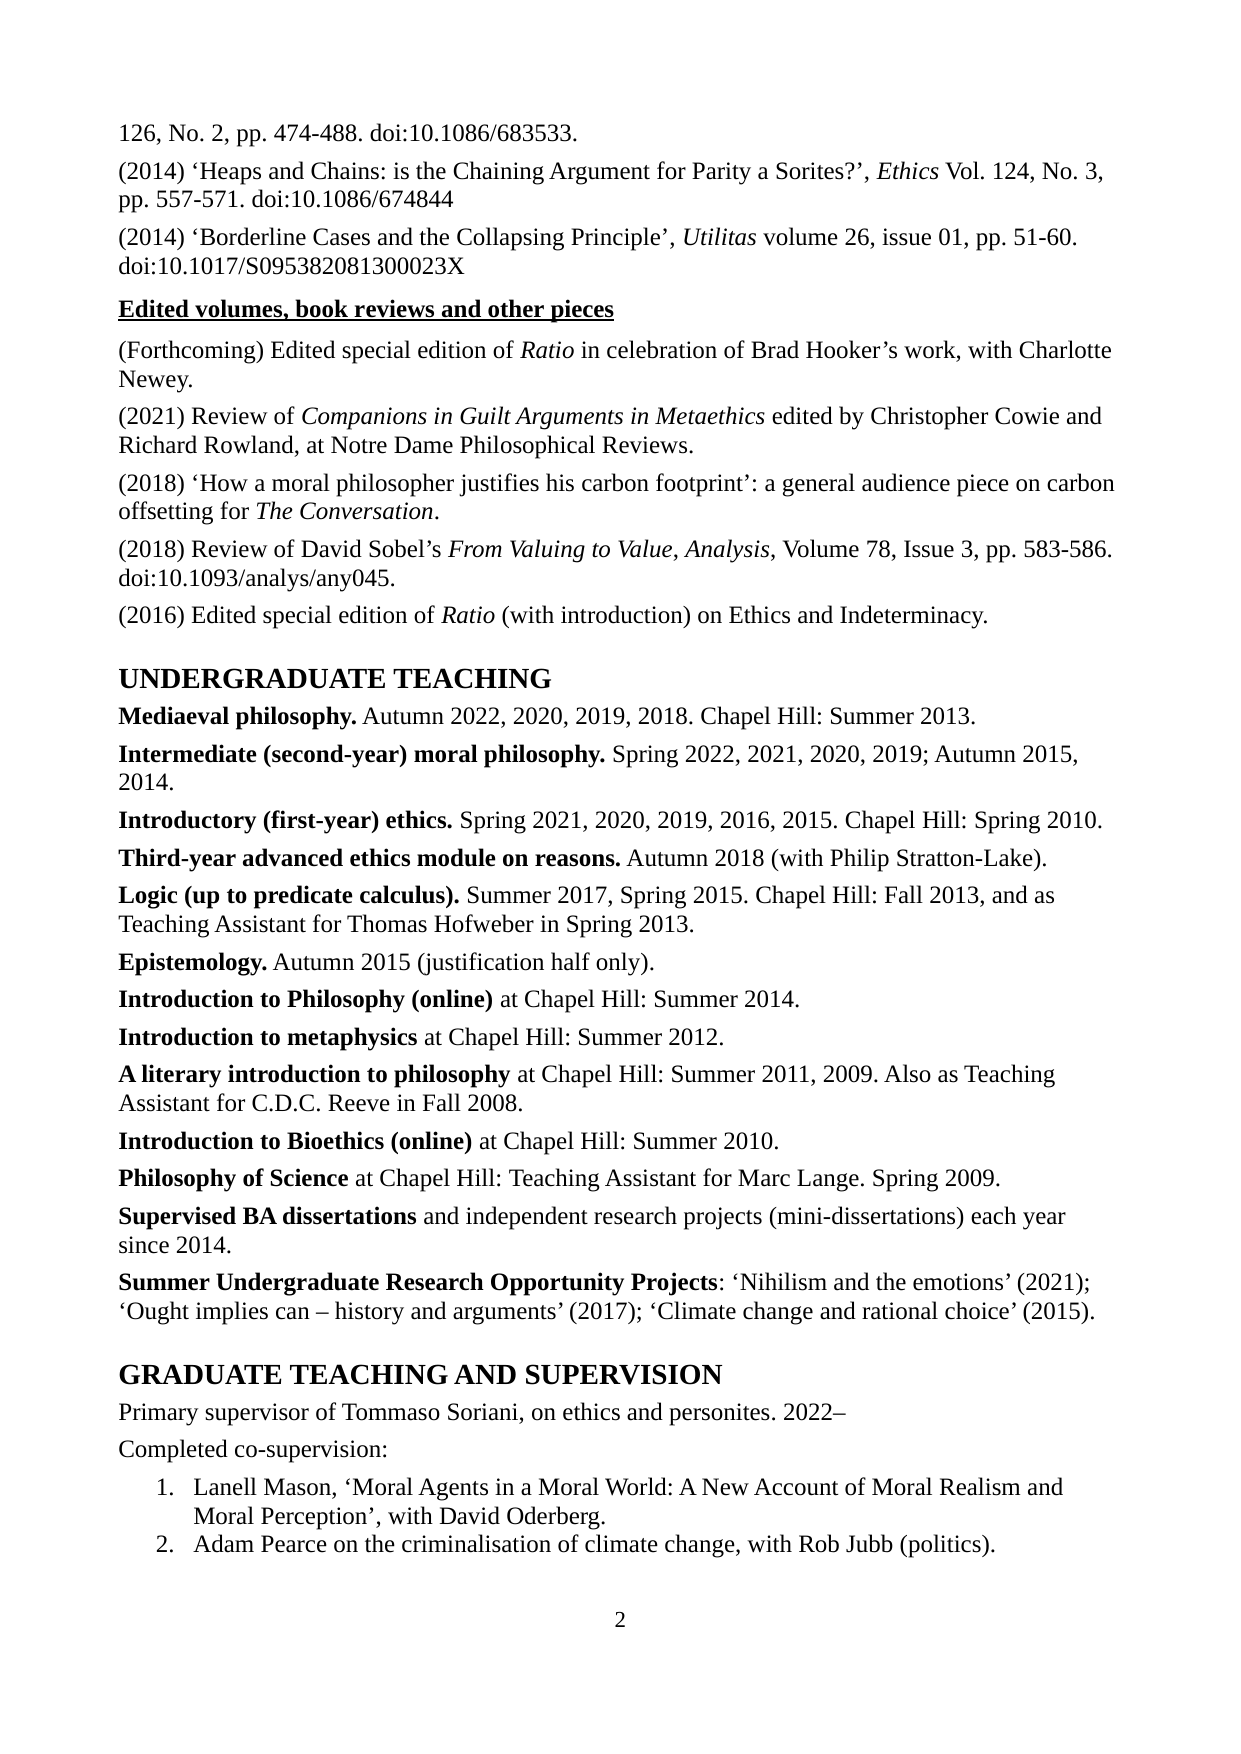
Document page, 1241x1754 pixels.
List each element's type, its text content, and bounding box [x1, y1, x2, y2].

text Epistemology. Autumn 2015 (justification half only). [118, 947, 1122, 975]
subtitle Graduate Teaching and Supervision [118, 1357, 1122, 1391]
text A literary introduction to philosophy at Chapel Hill: Summer 2011, 2009. Also as Teaching Assistant for C.D.C. Reeve in Fall 2008. [118, 1059, 1122, 1117]
text Completed co-supervision: [118, 1434, 1122, 1463]
text (2014) ‘Heaps and Chains: is the Chaining Argument for Parity a Sorites?’, Ethics Vol. 124, No. 3, pp. 557-571. doi:10.1086/674844 [118, 156, 1122, 213]
text Supervised BA dissertations and independent research projects (mini-dissertations) each year since 2014. [118, 1201, 1122, 1258]
subtitle Undergraduate Teaching [118, 662, 1122, 695]
text Philosophy of Science at Chapel Hill: Teaching Assistant for Marc Lange. Spring 2009. [118, 1163, 1122, 1192]
text Primary supervisor of Tommaso Soriani, on ethics and personites. 2022– [118, 1397, 1122, 1426]
text (2014) ‘Borderline Cases and the Collapsing Principle’, Utilitas volume 26, issue 01, pp. 51-60. doi:10.1017/S095382081300023X [118, 222, 1122, 279]
text Third-year advanced ethics module on reasons. Autumn 2018 (with Philip Stratton-Lake). [118, 843, 1122, 871]
text Introduction to Bioethics (online) at Chapel Hill: Summer 2010. [118, 1126, 1122, 1154]
text 126, No. 2, pp. 474-488. doi:10.1086/683533. [118, 118, 1122, 147]
subtitle Edited volumes, book reviews and other pieces [118, 294, 1122, 323]
list Lanell Mason, ‘Moral Agents in a Moral World: A New Account of Moral Realism and Moral Perception’, with David Oderberg. [156, 1472, 1122, 1529]
text (Forthcoming) Edited special edition of Ratio in celebration of Brad Hooker’s work, with Charlotte Newey. [118, 335, 1122, 392]
text Introductory (first-year) ethics. Spring 2021, 2020, 2019, 2016, 2015. Chapel Hill: Spring 2010. [118, 805, 1122, 834]
text Mediaeval philosophy. Autumn 2022, 2020, 2019, 2018. Chapel Hill: Summer 2013. [118, 701, 1122, 730]
text Summer Undergraduate Research Opportunity Projects: ‘Nihilism and the emotions’ (2021); ‘Ought implies can – history and arguments’ (2017); ‘Climate change and rational choice’ (2015). [118, 1267, 1122, 1325]
text (2016) Edited special edition of Ratio (with introduction) on Ethics and Indeterminacy. [118, 600, 1122, 629]
text (2018) ‘How a moral philosopher justifies his carbon footprint’: a general audience piece on carbon offsetting for The Conversation. [118, 468, 1122, 525]
text (2021) Review of Companions in Guilt Arguments in Metaethics edited by Christopher Cowie and Richard Rowland, at Notre Dame Philosophical Reviews. [118, 401, 1122, 459]
text Logic (up to predicate calculus). Summer 2017, Spring 2015. Chapel Hill: Fall 2013, and as Teaching Assistant for Thomas Hofweber in Spring 2013. [118, 880, 1122, 938]
text Introduction to Philosophy (online) at Chapel Hill: Summer 2014. [118, 984, 1122, 1013]
text (2018) Review of David Sobel’s From Valuing to Value, Analysis, Volume 78, Issue 3, pp. 583-586. doi:10.1093/analys/any045. [118, 534, 1122, 591]
list Adam Pearce on the criminalisation of climate change, with Rob Jubb (politics). [156, 1529, 1122, 1558]
text Introduction to metaphysics at Chapel Hill: Summer 2012. [118, 1022, 1122, 1051]
text Intermediate (second-year) moral philosophy. Spring 2022, 2021, 2020, 2019; Autumn 2015, 2014. [118, 739, 1122, 796]
